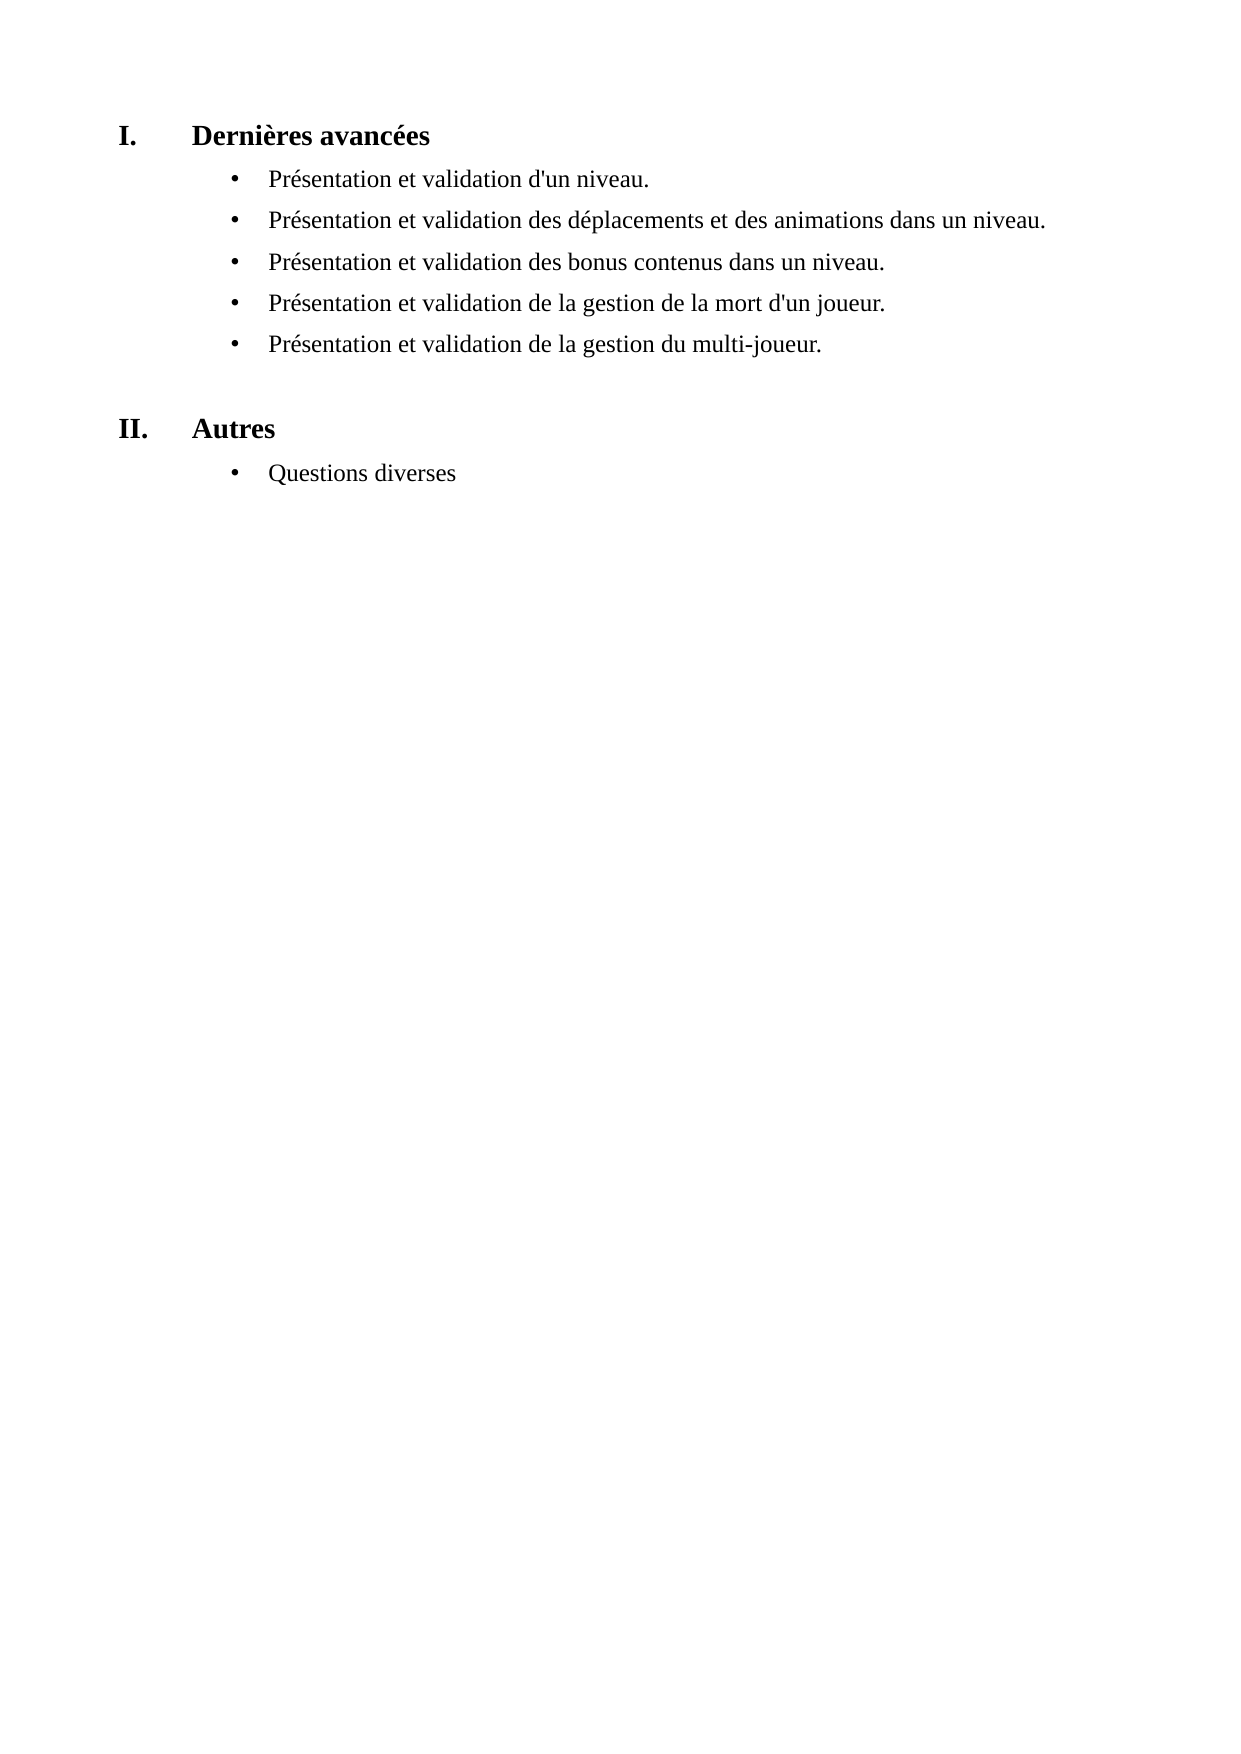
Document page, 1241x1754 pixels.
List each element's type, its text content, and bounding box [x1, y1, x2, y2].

list Présentation et validation des déplacements et des animations dans un niveau. [231, 205, 1122, 234]
text II. Autres [118, 412, 1122, 445]
list Questions diverses [231, 458, 1122, 486]
list Présentation et validation de la gestion du multi-joueur. [231, 329, 1122, 358]
list Présentation et validation d'un niveau. [231, 164, 1122, 193]
text I. Dernières avancées [118, 118, 1122, 152]
list Présentation et validation des bonus contenus dans un niveau. [231, 247, 1122, 275]
list Présentation et validation de la gestion de la mort d'un joueur. [231, 288, 1122, 317]
